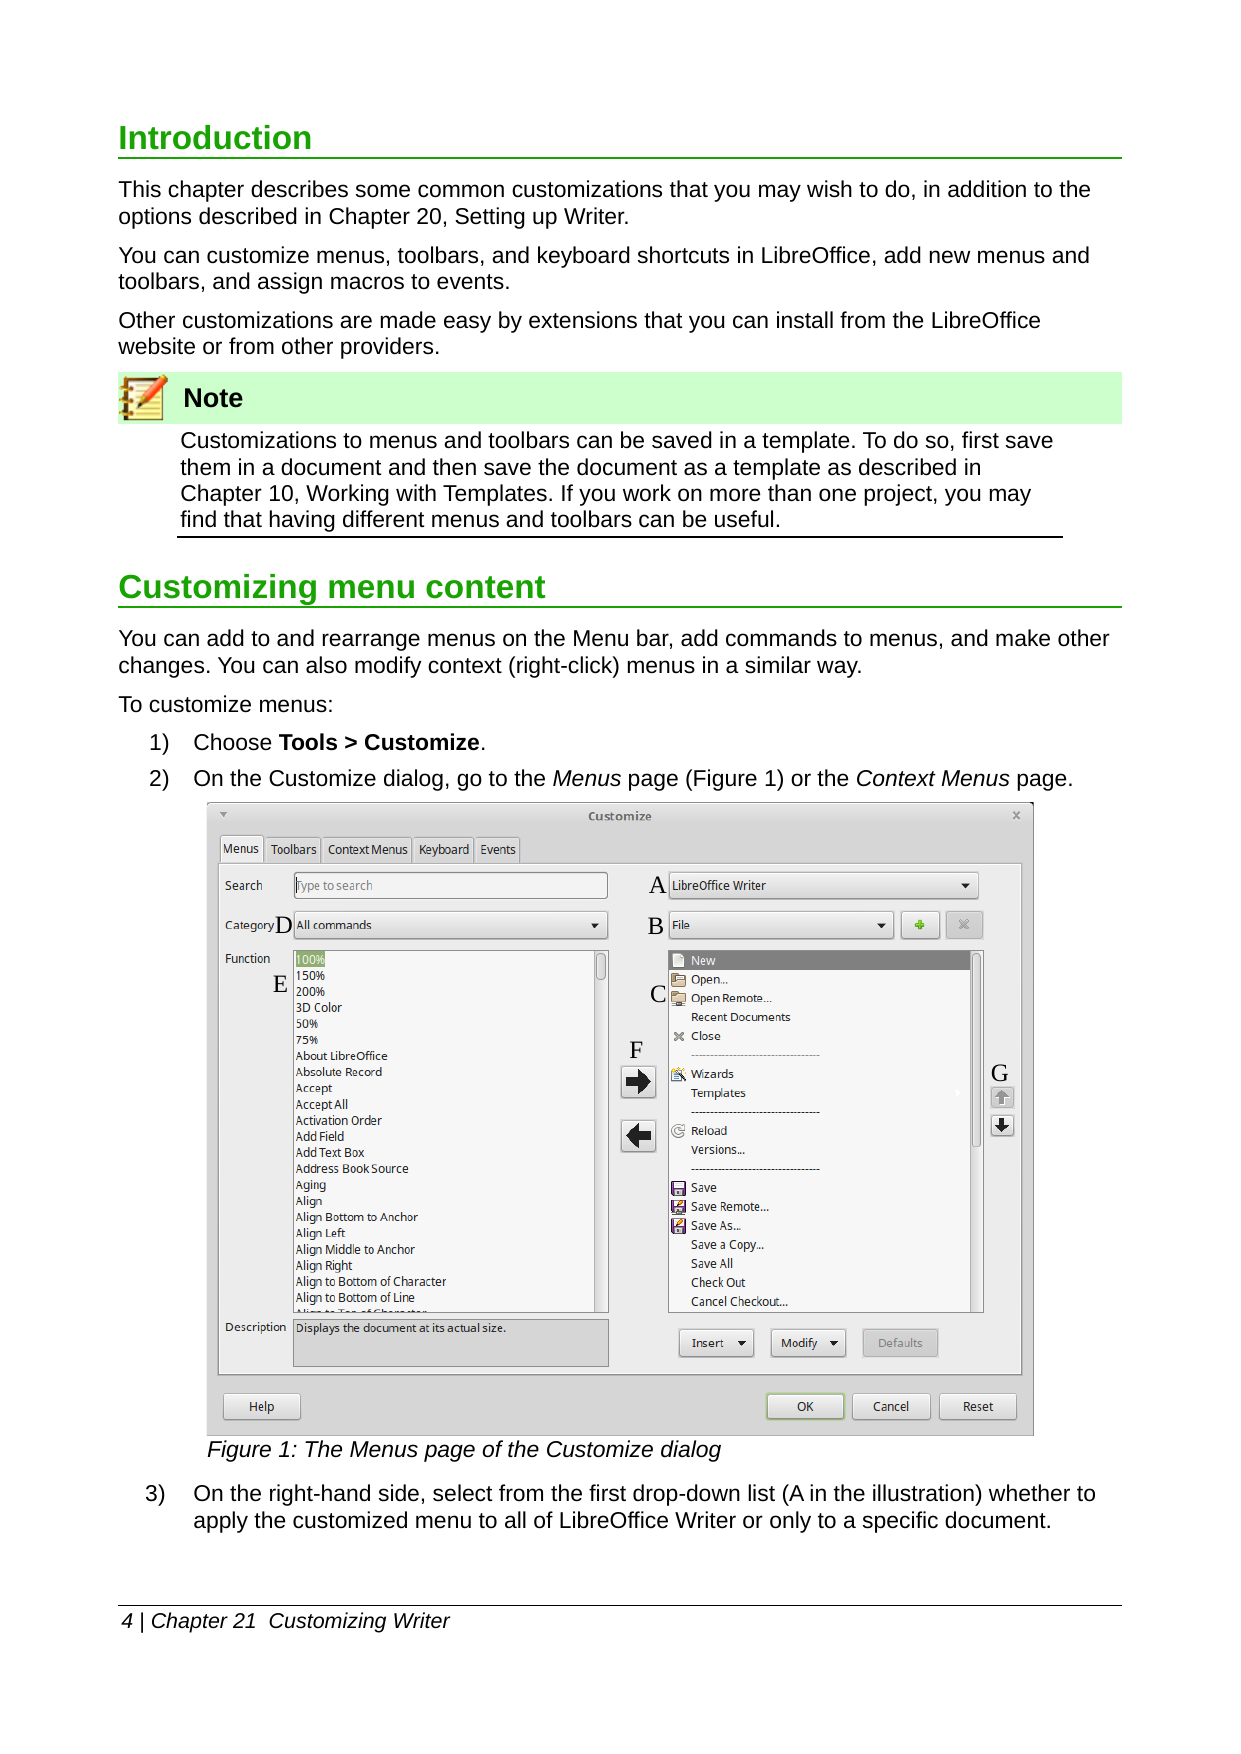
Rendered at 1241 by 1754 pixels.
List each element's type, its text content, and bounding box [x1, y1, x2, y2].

subtitle Customizing menu content [118, 567, 1122, 606]
list On the Customize dialog, go to the Menus page (Figure 1) or the Context Menus page. [169, 764, 1122, 791]
subtitle Note [118, 372, 1122, 424]
text To customize menus: [118, 691, 1122, 717]
text This chapter describes some common customizations that you may wish to do, in addition to the options described in Chapter 20, Setting up Writer. [118, 176, 1122, 229]
list Choose Tools > Customize. [169, 729, 1122, 756]
text Customizations to menus and toolbars can be saved in a template. To do so, first save them in a document and then save the document as a template as described in Chapter 10, Working with Templates. If you work on more than one project, you may find that having different menus and toolbars can be useful. [177, 424, 1063, 536]
list On the right-hand side, select from the first drop-down list (A in the illustration) whether to apply the customized menu to all of LibreOffice Writer or only to a specific document. [165, 1480, 1122, 1533]
picture [119, 373, 170, 424]
text You can customize menus, toolbars, and keyboard shortcuts in LibreOffice, add new menus and toolbars, and assign macros to events. [118, 242, 1122, 294]
subtitle Introduction [118, 118, 1122, 157]
text You can add to and rearrange menus on the Menu bar, add commands to menus, and make other changes. You can also modify context (right-click) menus in a similar way. [118, 625, 1122, 678]
text Other customizations are made easy by extensions that you can install from the LibreOffice website or from other providers. [118, 307, 1122, 359]
text Figure 1: The Menus page of the Customize dialog [207, 1436, 1033, 1462]
picture [206, 802, 1034, 1436]
